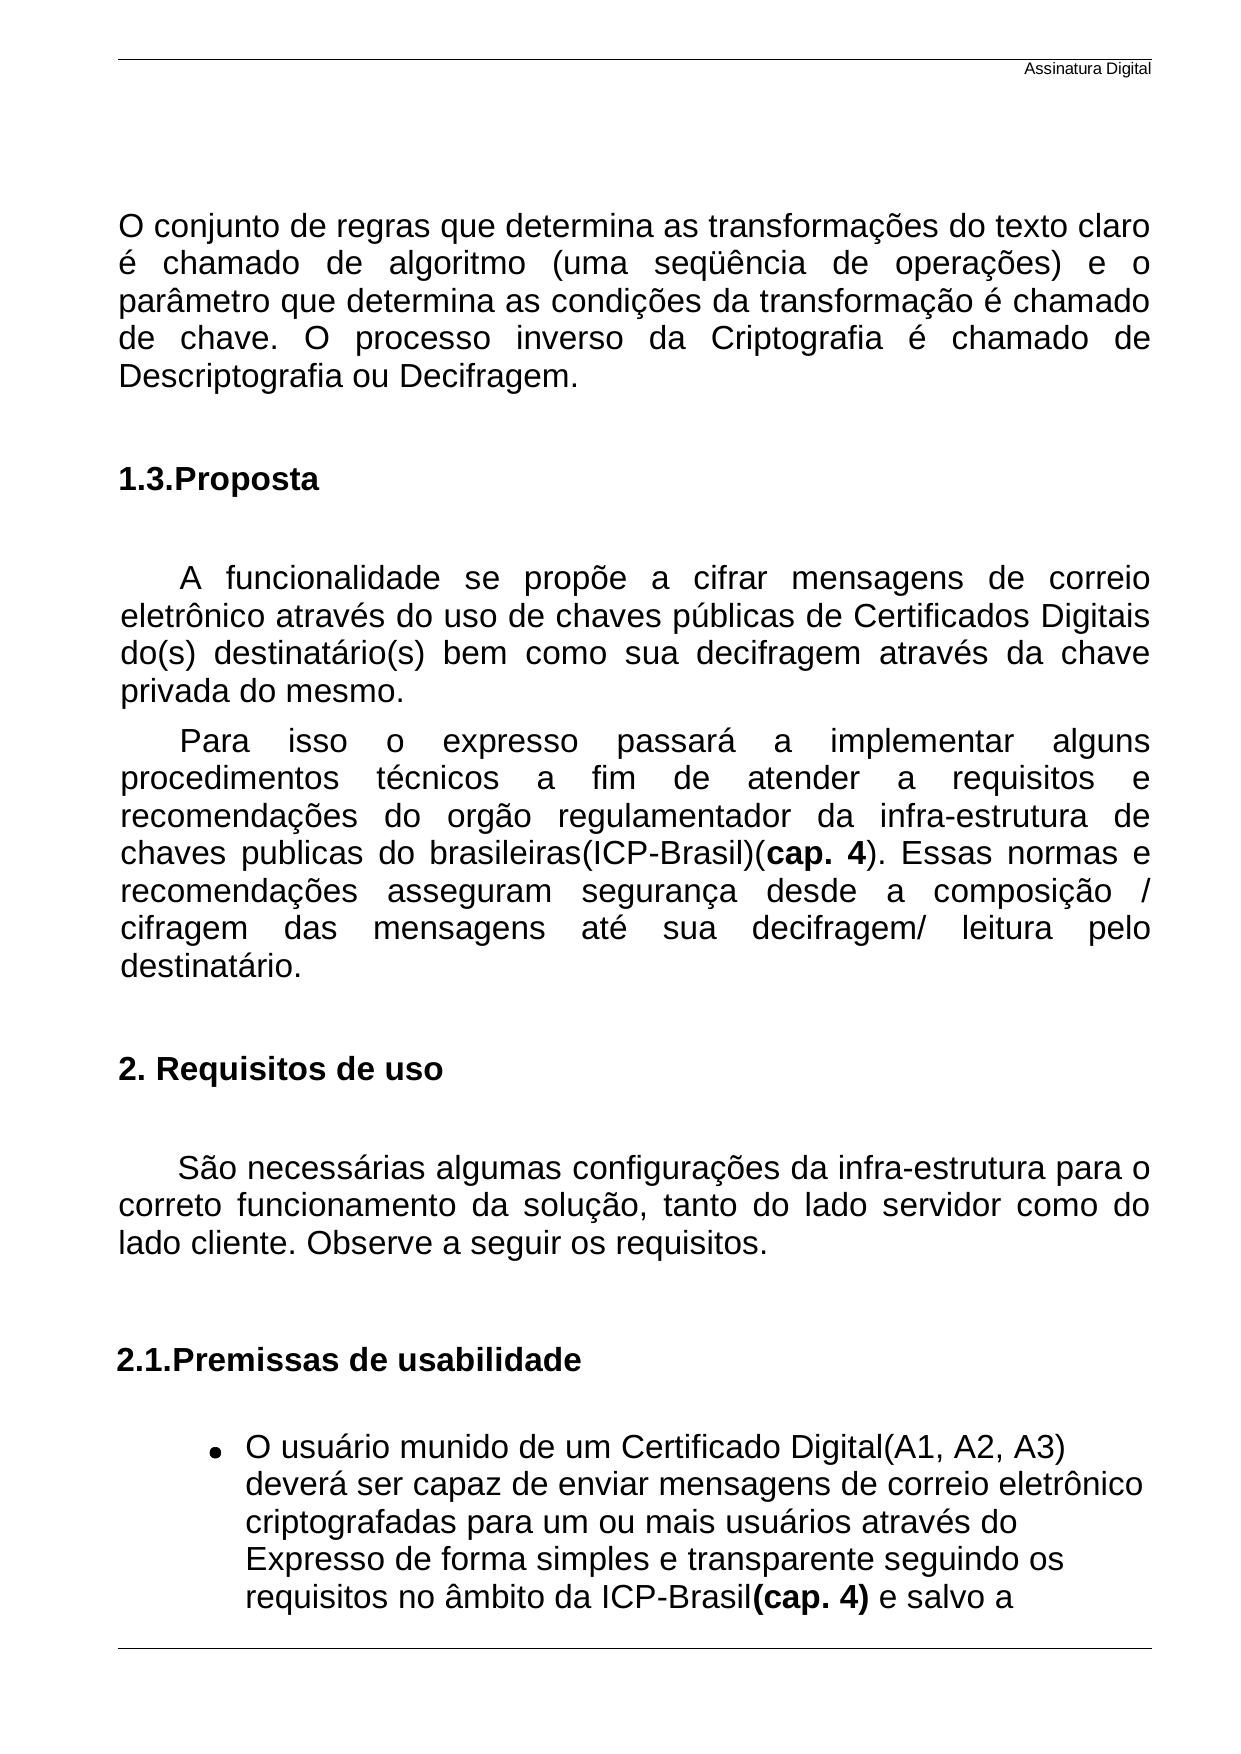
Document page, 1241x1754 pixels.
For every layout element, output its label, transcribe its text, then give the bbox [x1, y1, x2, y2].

text O conjunto de regras que determina as transformações do texto claro é chamado de algoritmo (uma seqüência de operações) e o parâmetro que determina as condições da transformação é chamado de chave. O processo inverso da Criptografia é chamado de Descriptografia ou Decifragem. [118, 207, 1152, 394]
subtitle Proposta [118, 460, 1152, 497]
text A funcionalidade se propõe a cifrar mensagens de correio eletrônico através do uso de chaves públicas de Certificados Digitais do(s) destinatário(s) bem como sua decifragem através da chave privada do mesmo. [120, 559, 1152, 709]
subtitle Premissas de usabilidade [116, 1341, 1152, 1378]
subtitle Requisitos de uso [118, 1049, 1152, 1087]
list O usuário munido de um Certificado Digital(A1, A2, A3) deverá ser capaz de enviar mensagens de correio eletrônico criptografadas para um ou mais usuários através do Expresso de forma simples e transparente seguindo os requisitos no âmbito da ICP-Brasil(cap. 4) e salvo a [208, 1427, 1152, 1615]
text Para isso o expresso passará a implementar alguns procedimentos técnicos a fim de atender a requisitos e recomendações do orgão regulamentador da infra-estrutura de chaves publicas do brasileiras(ICP-Brasil)(cap. 4). Essas normas e recomendações asseguram segurança desde a composição / cifragem das mensagens até sua decifragem/ leitura pelo destinatário. [120, 721, 1152, 984]
text São necessárias algumas configurações da infra-estrutura para o correto funcionamento da solução, tanto do lado servidor como do lado cliente. Observe a seguir os requisitos. [118, 1149, 1152, 1261]
